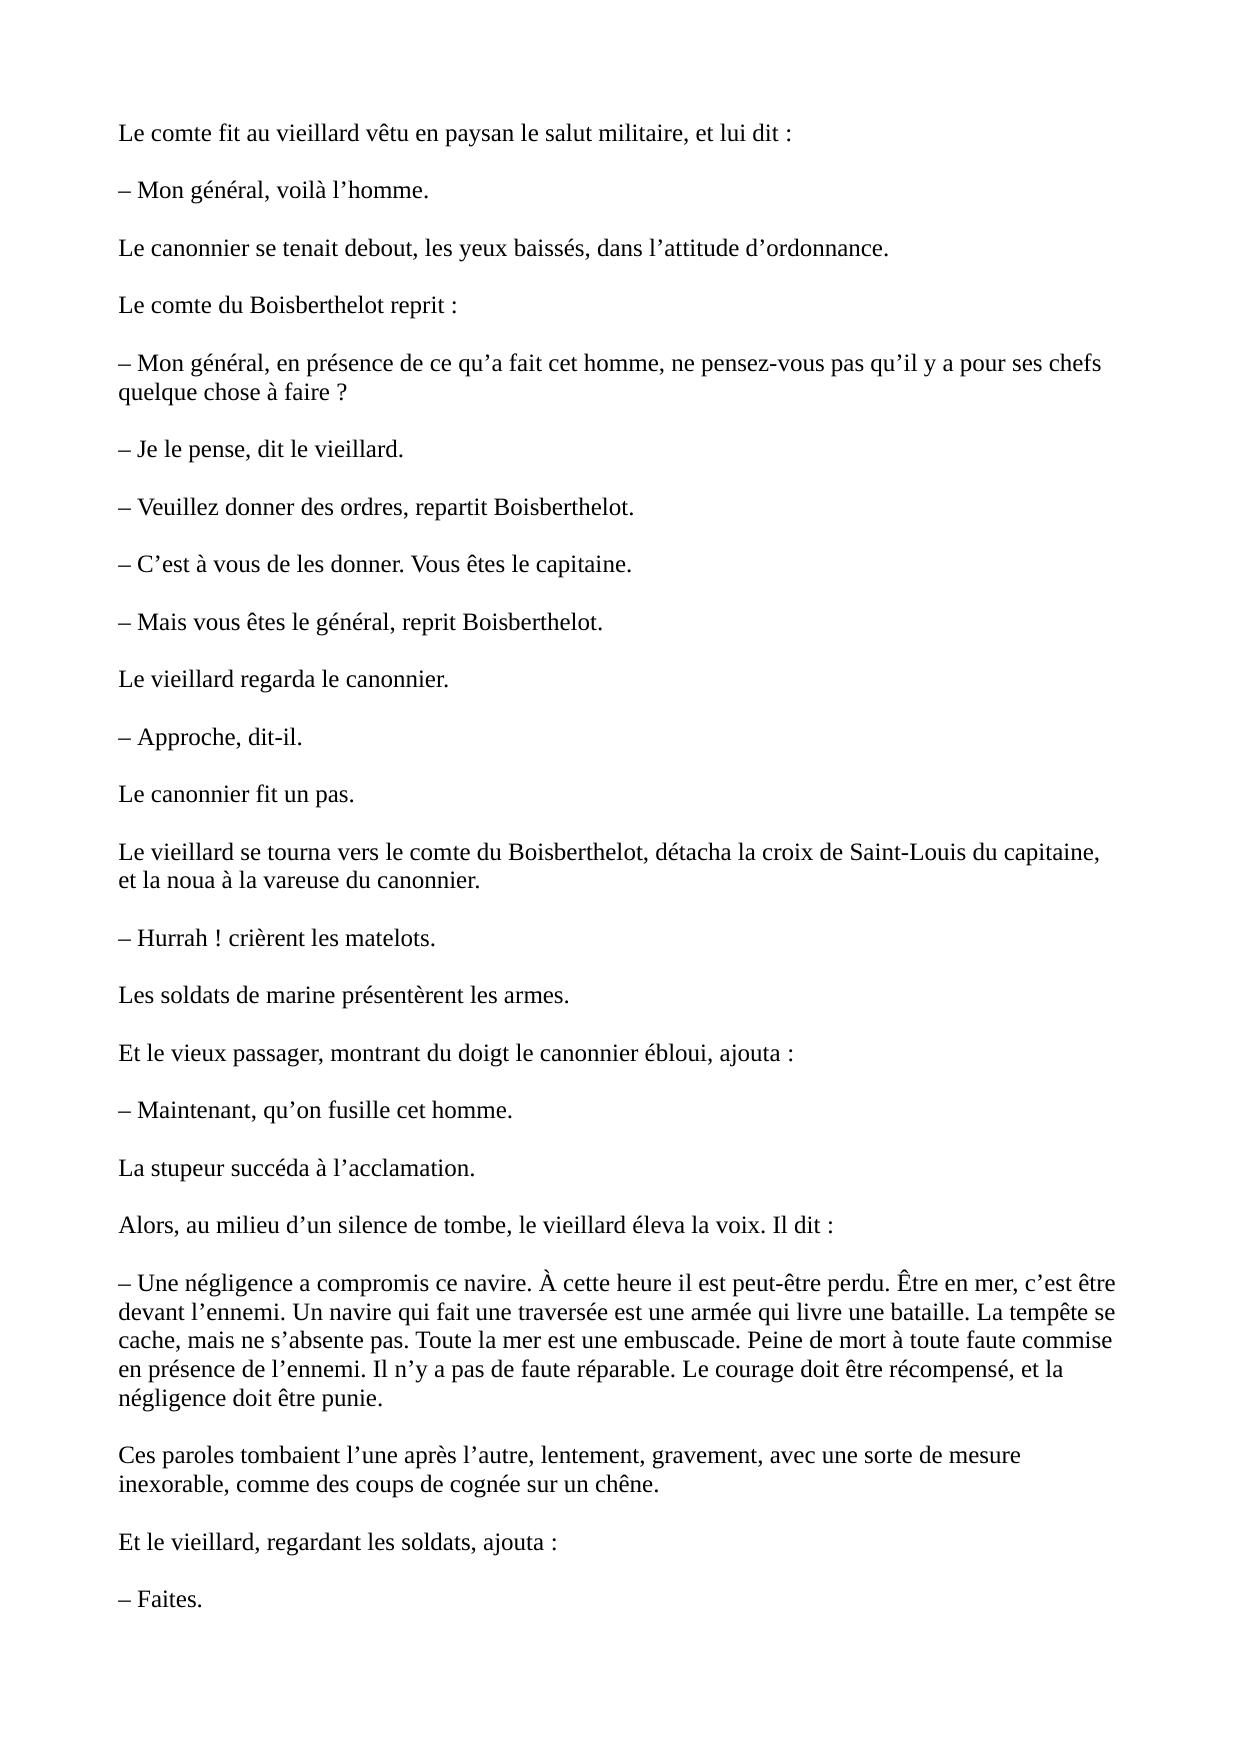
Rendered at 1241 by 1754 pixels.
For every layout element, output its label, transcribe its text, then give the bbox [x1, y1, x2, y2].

text – Approche, dit-il. [118, 722, 1122, 751]
text – Veuillez donner des ordres, repartit Boisberthelot. [118, 492, 1122, 521]
text – Faites. [118, 1584, 1122, 1613]
text – Hurrah ! crièrent les matelots. [118, 923, 1122, 952]
text – C’est à vous de les donner. Vous êtes le capitaine. [118, 549, 1122, 578]
text Le vieillard se tourna vers le comte du Boisberthelot, détacha la croix de Saint-Louis du capitaine, et la noua à la vareuse du canonnier. [118, 837, 1122, 894]
text Le vieillard regarda le canonnier. [118, 664, 1122, 693]
text Ces paroles tombaient l’une après l’autre, lentement, gravement, avec une sorte de mesure inexorable, comme des coups de cognée sur un chêne. [118, 1441, 1122, 1498]
text – Mon général, voilà l’homme. [118, 176, 1122, 204]
text Le canonnier se tenait debout, les yeux baissés, dans l’attitude d’ordonnance. [118, 233, 1122, 262]
text Et le vieux passager, montrant du doigt le canonnier ébloui, ajouta : [118, 1038, 1122, 1067]
text Et le vieillard, regardant les soldats, ajouta : [118, 1527, 1122, 1556]
text – Mais vous êtes le général, reprit Boisberthelot. [118, 607, 1122, 636]
text – Maintenant, qu’on fusille cet homme. [118, 1096, 1122, 1124]
text Alors, au milieu d’un silence de tombe, le vieillard éleva la voix. Il dit : [118, 1211, 1122, 1239]
text – Je le pense, dit le vieillard. [118, 434, 1122, 463]
text Le comte fit au vieillard vêtu en paysan le salut militaire, et lui dit : [118, 118, 1122, 147]
text – Une négligence a compromis ce navire. À cette heure il est peut-être perdu. Être en mer, c’est être devant l’ennemi. Un navire qui fait une traversée est une armée qui livre une bataille. La tempête se cache, mais ne s’absente pas. Toute la mer est une embuscade. Peine de mort à toute faute commise en présence de l’ennemi. Il n’y a pas de faute réparable. Le courage doit être récompensé, et la négligence doit être punie. [118, 1268, 1122, 1412]
text La stupeur succéda à l’acclamation. [118, 1153, 1122, 1182]
text Le canonnier fit un pas. [118, 779, 1122, 808]
text Les soldats de marine présentèrent les armes. [118, 981, 1122, 1009]
text – Mon général, en présence de ce qu’a fait cet homme, ne pensez-vous pas qu’il y a pour ses chefs quelque chose à faire ? [118, 348, 1122, 406]
text Le comte du Boisberthelot reprit : [118, 291, 1122, 319]
